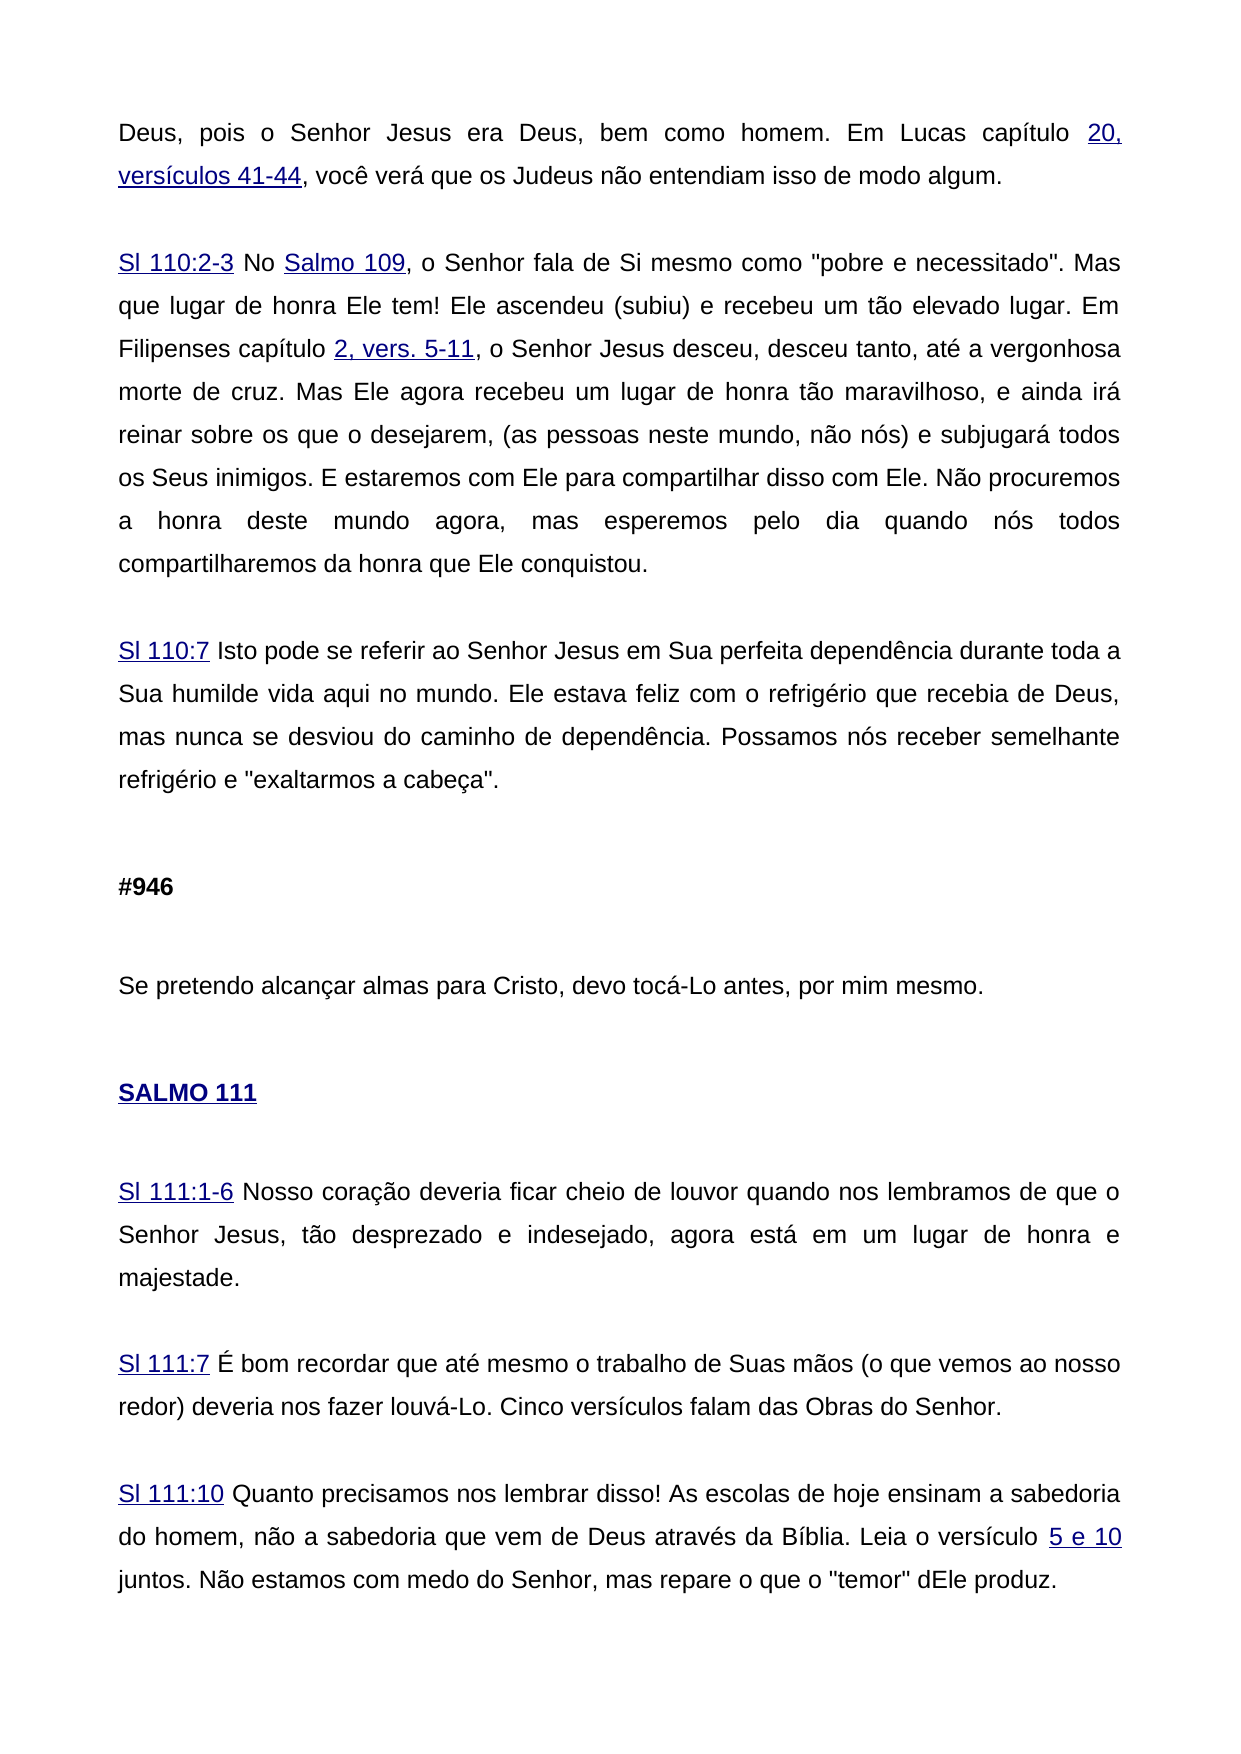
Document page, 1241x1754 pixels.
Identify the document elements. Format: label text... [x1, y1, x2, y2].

text Sl 111:10 Quanto precisamos nos lembrar disso! As escolas de hoje ensinam a sabedoria do homem, não a sabedoria que vem de Deus através da Bíblia. Leia o versículo 5 e 10 juntos. Não estamos com medo do Senhor, mas repare o que o "temor" dEle produz. [118, 1478, 1122, 1593]
text Sl 111:1-6 Nosso coração deveria ficar cheio de louvor quando nos lembramos de que o Senhor Jesus, tão desprezado e indesejado, agora está em um lugar de honra e majestade. [118, 1177, 1122, 1292]
text Sl 111:7 É bom recordar que até mesmo o trabalho de Suas mãos (o que vemos ao nosso redor) deveria nos fazer louvá-Lo. Cinco versículos falam das Obras do Senhor. [118, 1349, 1122, 1421]
subtitle #946 [118, 872, 1122, 901]
text Sl 110:7 Isto pode se referir ao Senhor Jesus em Sua perfeita dependência durante toda a Sua humilde vida aqui no mundo. Ele estava feliz com o refrigério que recebia de Deus, mas nunca se desviou do caminho de dependência. Possamos nós receber semelhante refrigério e "exaltarmos a cabeça". [118, 636, 1122, 794]
subtitle SALMO 111 [118, 1078, 1122, 1107]
text Sl 110:2-3 No Salmo 109, o Senhor fala de Si mesmo como "pobre e necessitado". Mas que lugar de honra Ele tem! Ele ascendeu (subiu) e recebeu um tão elevado lugar. Em Filipenses capítulo 2, vers. 5-11, o Senhor Jesus desceu, desceu tanto, até a vergonhosa morte de cruz. Mas Ele agora recebeu um lugar de honra tão maravilhoso, e ainda irá reinar sobre os que o desejarem, (as pessoas neste mundo, não nós) e subjugará todos os Seus inimigos. E estaremos com Ele para compartilhar disso com Ele. Não procuremos a honra deste mundo agora, mas esperemos pelo dia quando nós todos compartilharemos da honra que Ele conquistou. [118, 247, 1122, 578]
text Deus, pois o Senhor Jesus era Deus, bem como homem. Em Lucas capítulo 20, versículos 41-44, você verá que os Judeus não entendiam isso de modo algum. [118, 118, 1122, 190]
text Se pretendo alcançar almas para Cristo, devo tocá-Lo antes, por mim mesmo. [118, 971, 1122, 999]
